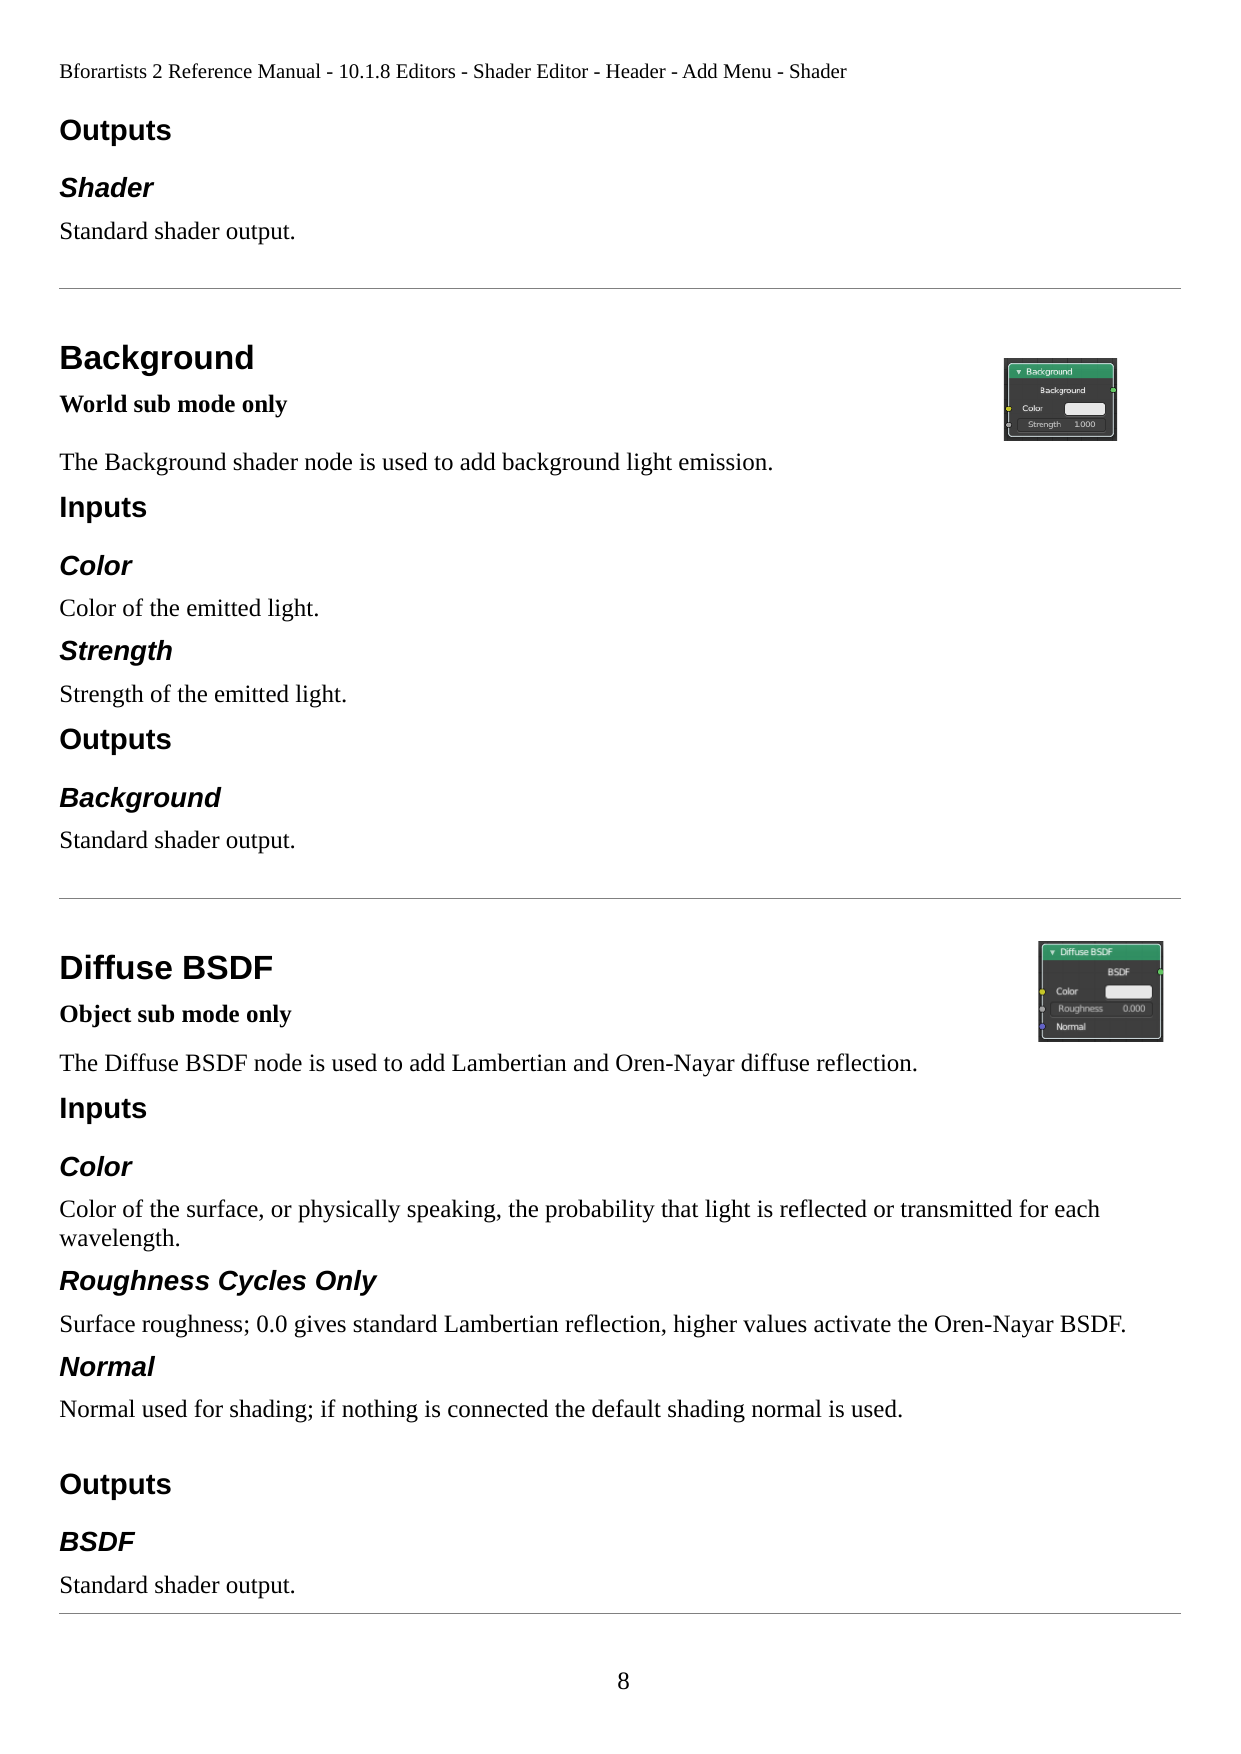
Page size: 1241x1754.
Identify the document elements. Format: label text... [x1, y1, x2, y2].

subtitle Roughness Cycles Only [59, 1264, 1181, 1296]
text [1164, 999, 1181, 1028]
subtitle Background [59, 781, 1181, 813]
subtitle Outputs [59, 113, 1181, 146]
text Standard shader output. [59, 825, 1181, 854]
subtitle Color [59, 1150, 1181, 1182]
text Standard shader output. [59, 216, 1181, 244]
picture [1038, 941, 1164, 1042]
subtitle Outputs [59, 722, 1181, 756]
text Color of the surface, or physically speaking, the probability that light is reflected or transmitted for each wavelength. [59, 1194, 1181, 1252]
subtitle Diffuse BSDF [59, 948, 1038, 987]
text [1118, 389, 1181, 418]
text Object sub mode only [59, 999, 1038, 1028]
text The Diffuse BSDF node is used to add Lambertian and Oren-Nayar diffuse reflection. [59, 1048, 1181, 1077]
text Color of the emitted light. [59, 593, 1181, 622]
subtitle Background [59, 338, 1181, 377]
subtitle Normal [59, 1350, 1181, 1382]
text Surface roughness; 0.0 gives standard Lambertian reflection, higher values activate the Oren-Nayar BSDF. [59, 1309, 1181, 1338]
subtitle Shader [59, 171, 1181, 203]
subtitle [1164, 948, 1181, 987]
text Standard shader output. [59, 1570, 1181, 1598]
text Strength of the emitted light. [59, 679, 1181, 708]
text Normal used for shading; if nothing is connected the default shading normal is used. [59, 1394, 1181, 1423]
subtitle Outputs [59, 1467, 1181, 1500]
subtitle Color [59, 549, 1181, 581]
subtitle Inputs [59, 490, 1181, 524]
subtitle Inputs [59, 1091, 1181, 1125]
subtitle Strength [59, 634, 1181, 666]
text The Background shader node is used to add background light emission. [59, 447, 1181, 476]
subtitle BSDF [59, 1525, 1181, 1557]
text World sub mode only [59, 389, 1003, 418]
picture [1003, 358, 1118, 441]
